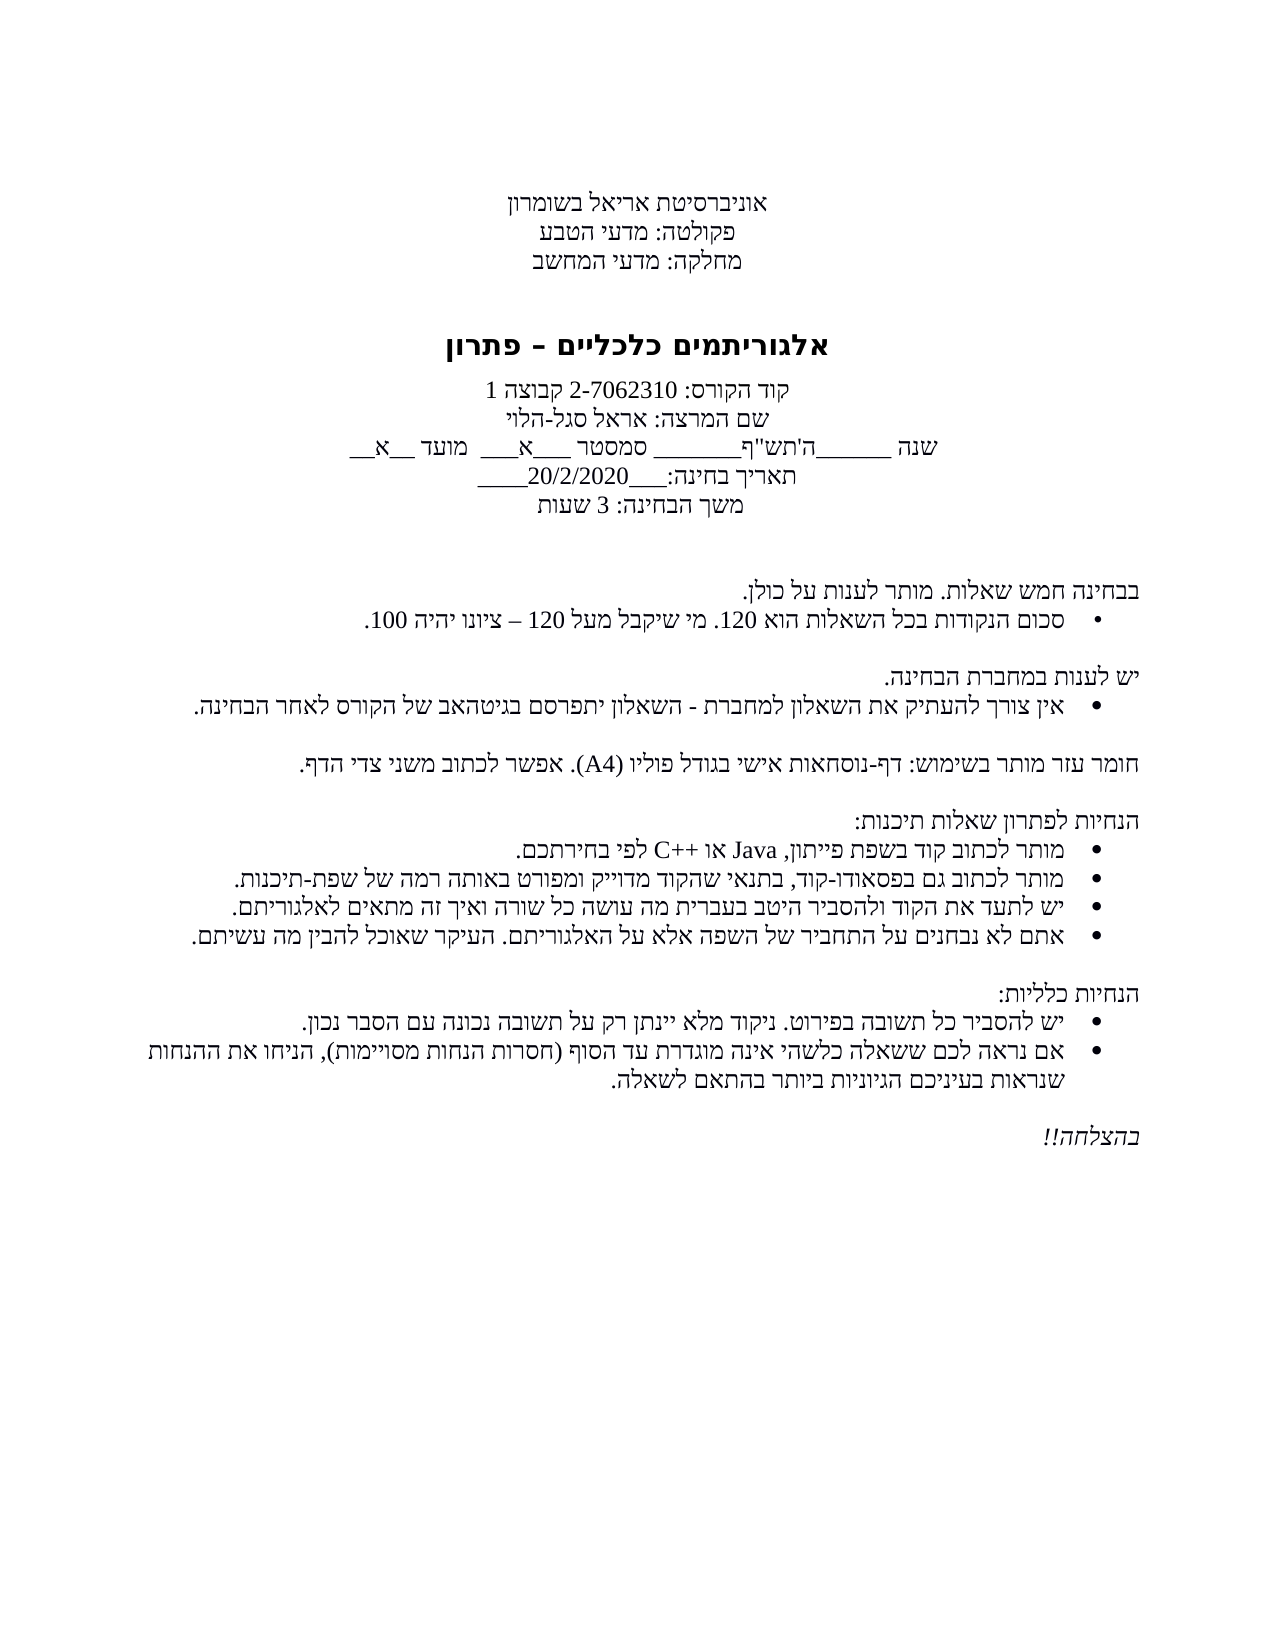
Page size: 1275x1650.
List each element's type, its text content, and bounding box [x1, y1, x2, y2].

text חומר עזר מותר בשימוש: דף-נוסחאות אישי בגודל פוליו (A4). אפשר לכתוב משני צדי הדף. [135, 749, 1140, 777]
list אין צורך להעתיק את השאלון למחברת - השאלון יתפרסם בגיטהאב של הקורס לאחר הבחינה. [135, 691, 1102, 720]
text יש לענות במחברת הבחינה. [135, 662, 1140, 691]
list יש לתעד את הקוד ולהסביר היטב בעברית מה עושה כל שורה ואיך זה מתאים לאלגוריתם. [135, 892, 1102, 921]
text שם המרצה: אראל סגל-הלוי [135, 404, 1140, 432]
text קוד הקורס: 2-7062310 קבוצה 1 [135, 375, 1140, 404]
list אתם לא נבחנים על התחביר של השפה אלא על האלגוריתם. העיקר שאוכל להבין מה עשיתם. [135, 921, 1102, 950]
text אוניברסיטת אריאל בשומרון [135, 188, 1140, 217]
list יש להסביר כל תשובה בפירוט. ניקוד מלא יינתן רק על תשובה נכונה עם הסבר נכון. [135, 1007, 1102, 1036]
list אם נראה לכם ששאלה כלשהי אינה מוגדרת עד הסוף (חסרות הנחות מסויימות), הניחו את ההנחות שנראות בעיניכם הגיוניות ביותר בהתאם לשאלה. [135, 1036, 1102, 1094]
list מותר לכתוב גם בפסאודו-קוד, בתנאי שהקוד מדוייק ומפורט באותה רמה של שפת-תיכנות. [135, 864, 1102, 892]
text תאריך בחינה:___20/2/2020____ [135, 461, 1140, 490]
text שנה ______ה'תש"ף_______ סמסטר ___א___ מועד __א__ [135, 432, 1140, 461]
list סכום הנקודות בכל השאלות הוא 120. מי שיקבל מעל 120 – ציונו יהיה 100. [135, 605, 1102, 634]
list מותר לכתוב קוד בשפת פייתון, Java או ++C לפי בחירתכם. [135, 835, 1102, 864]
text פקולטה: מדעי הטבע [135, 217, 1140, 246]
text מחלקה: מדעי המחשב [135, 246, 1140, 275]
text בבחינה חמש שאלות. מותר לענות על כולן. [135, 576, 1140, 605]
text בהצלחה!! [135, 1122, 1140, 1151]
text הנחיות כלליות: [135, 979, 1140, 1007]
text הנחיות לפתרון שאלות תיכנות: [135, 806, 1140, 835]
subtitle אלגוריתמים כלכליים – פתרון [135, 328, 1140, 362]
text משך הבחינה: 3 שעות [135, 490, 1140, 519]
